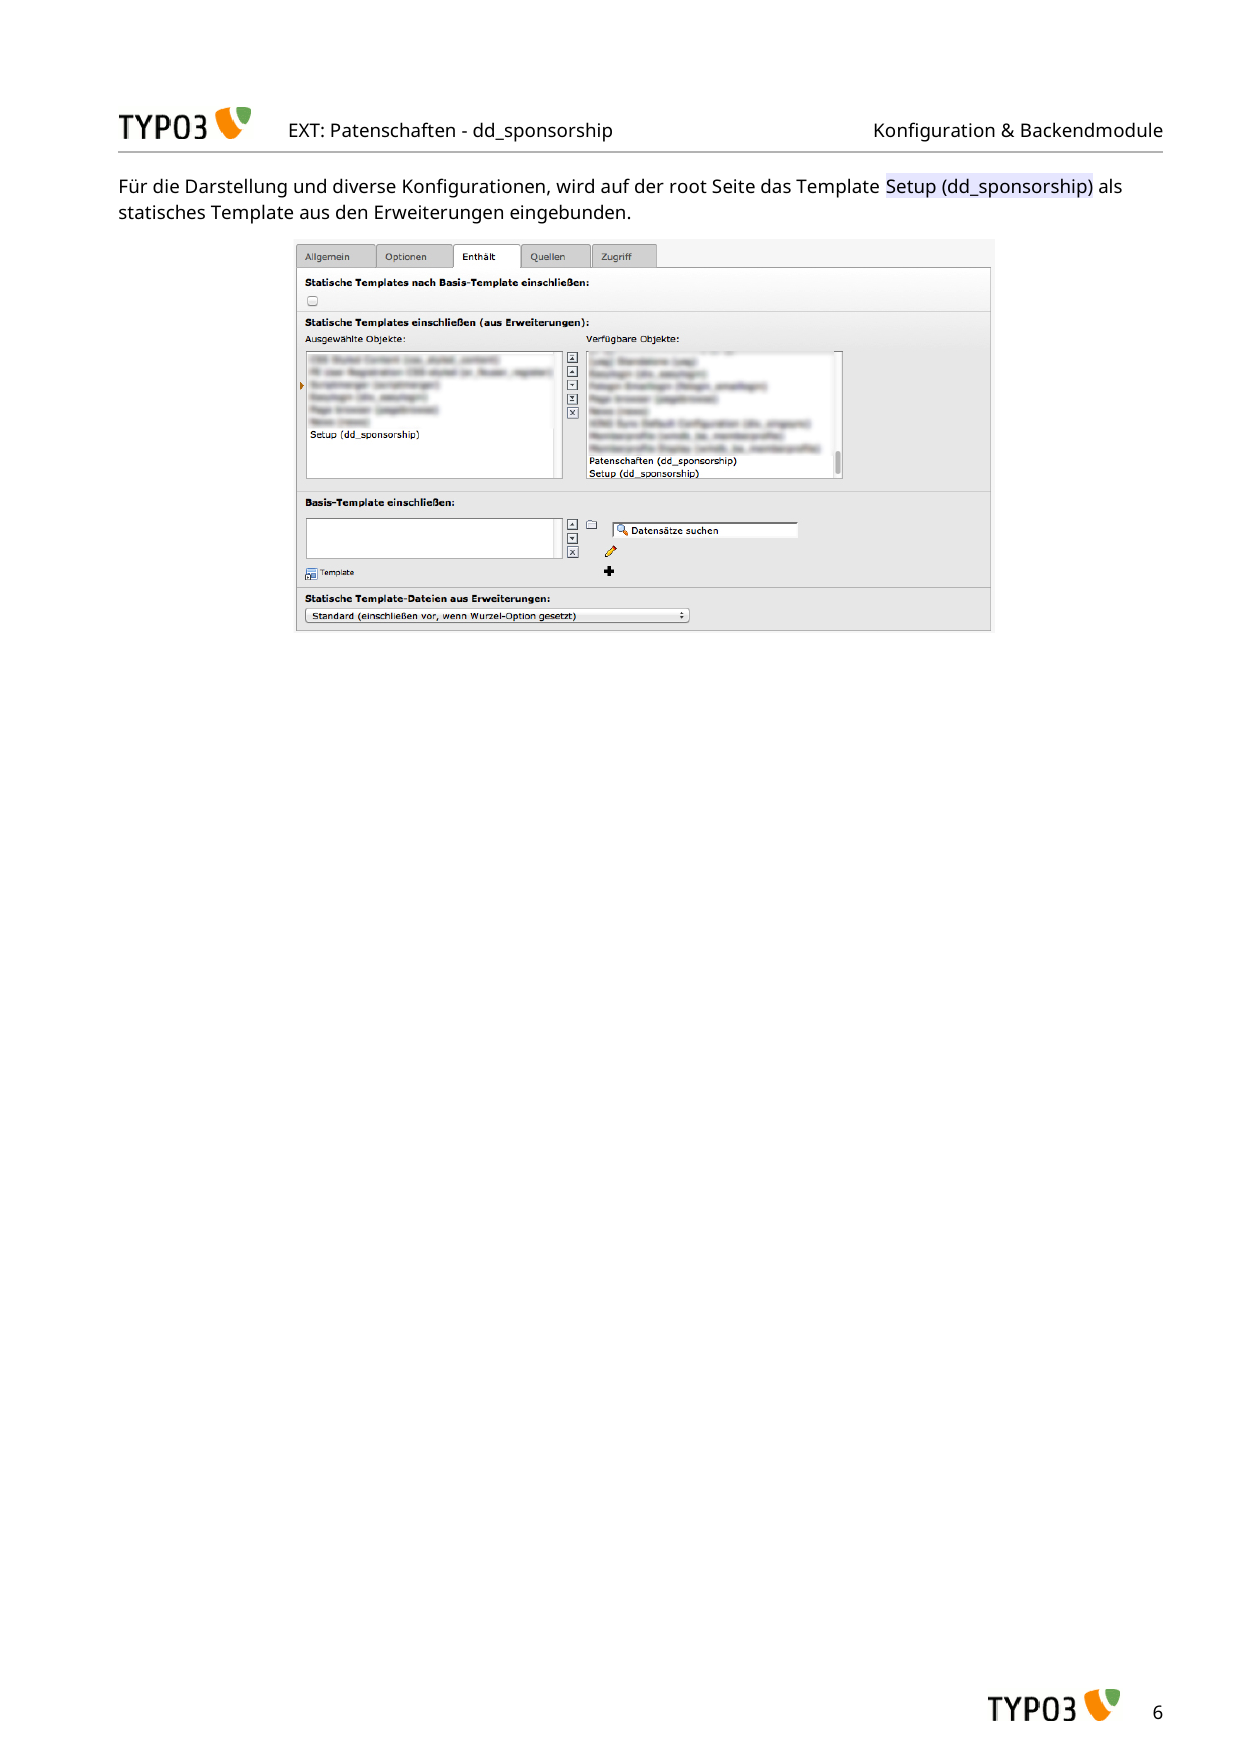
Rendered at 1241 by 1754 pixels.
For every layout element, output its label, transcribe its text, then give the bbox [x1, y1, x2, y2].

picture [987, 1688, 1123, 1721]
picture [293, 239, 995, 633]
text Für die Darstellung und diverse Konfigurationen, wird auf der root Seite das Template Setup (dd_sponsorship) als statisches Template aus den Erweiterungen eingebunden. [118, 172, 1163, 224]
picture [118, 106, 254, 139]
